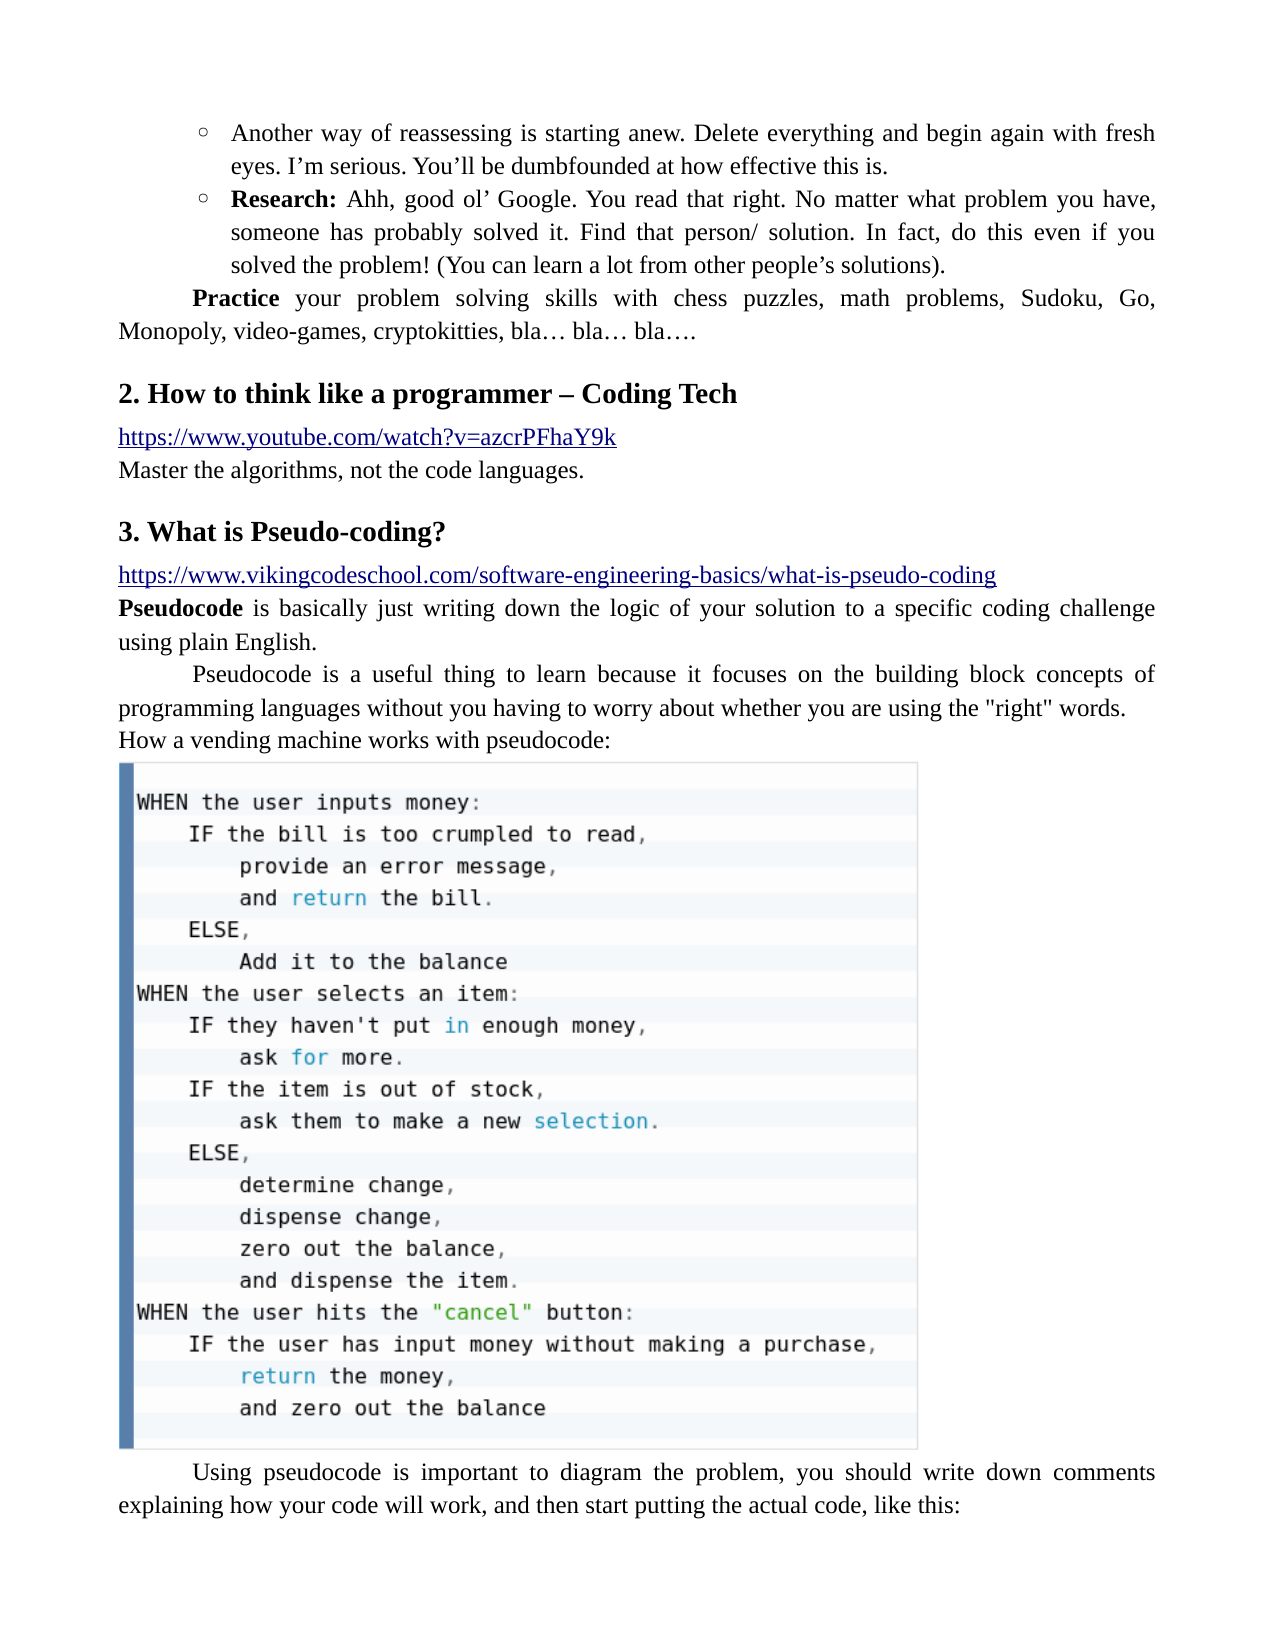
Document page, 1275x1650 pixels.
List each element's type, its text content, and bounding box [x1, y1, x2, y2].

text Pseudocode is a useful thing to learn because it focuses on the building block concepts of programming languages without you having to worry about whether you are using the "right" words. [118, 659, 1157, 721]
list Research: Ahh, good ol’ Google. You read that right. No matter what problem you have, someone has probably solved it. Find that person/ solution. In fact, do this even if you solved the problem! (You can learn a lot from other people’s solutions). [193, 184, 1157, 279]
text https://www.vikingcodeschool.com/software-engineering-basics/what-is-pseudo-coding [118, 561, 1157, 589]
text Practice your problem solving skills with chess puzzles, math problems, Sudoku, Go, Monopoly, video-games, cryptokitties, bla… bla… bla…. [118, 283, 1157, 345]
subtitle 2. How to think like a programmer – Coding Tech [118, 376, 1157, 409]
text How a vending machine works with pseudocode: [118, 726, 1157, 754]
text https://www.youtube.com/watch?v=azcrPFhaY9k [118, 422, 1157, 451]
subtitle 3. What is Pseudo-coding? [118, 514, 1157, 548]
list Another way of reassessing is starting anew. Delete everything and begin again with fresh eyes. I’m serious. You’ll be dumbfounded at how effective this is. [193, 118, 1157, 180]
picture [118, 758, 920, 1454]
text Using pseudocode is important to diagram the problem, you should write down comments explaining how your code will work, and then start putting the actual code, like this: [118, 1457, 1157, 1519]
text Master the algorithms, not the code languages. [118, 455, 1157, 484]
text Pseudocode is basically just writing down the logic of your solution to a specific coding challenge using plain English. [118, 593, 1157, 655]
